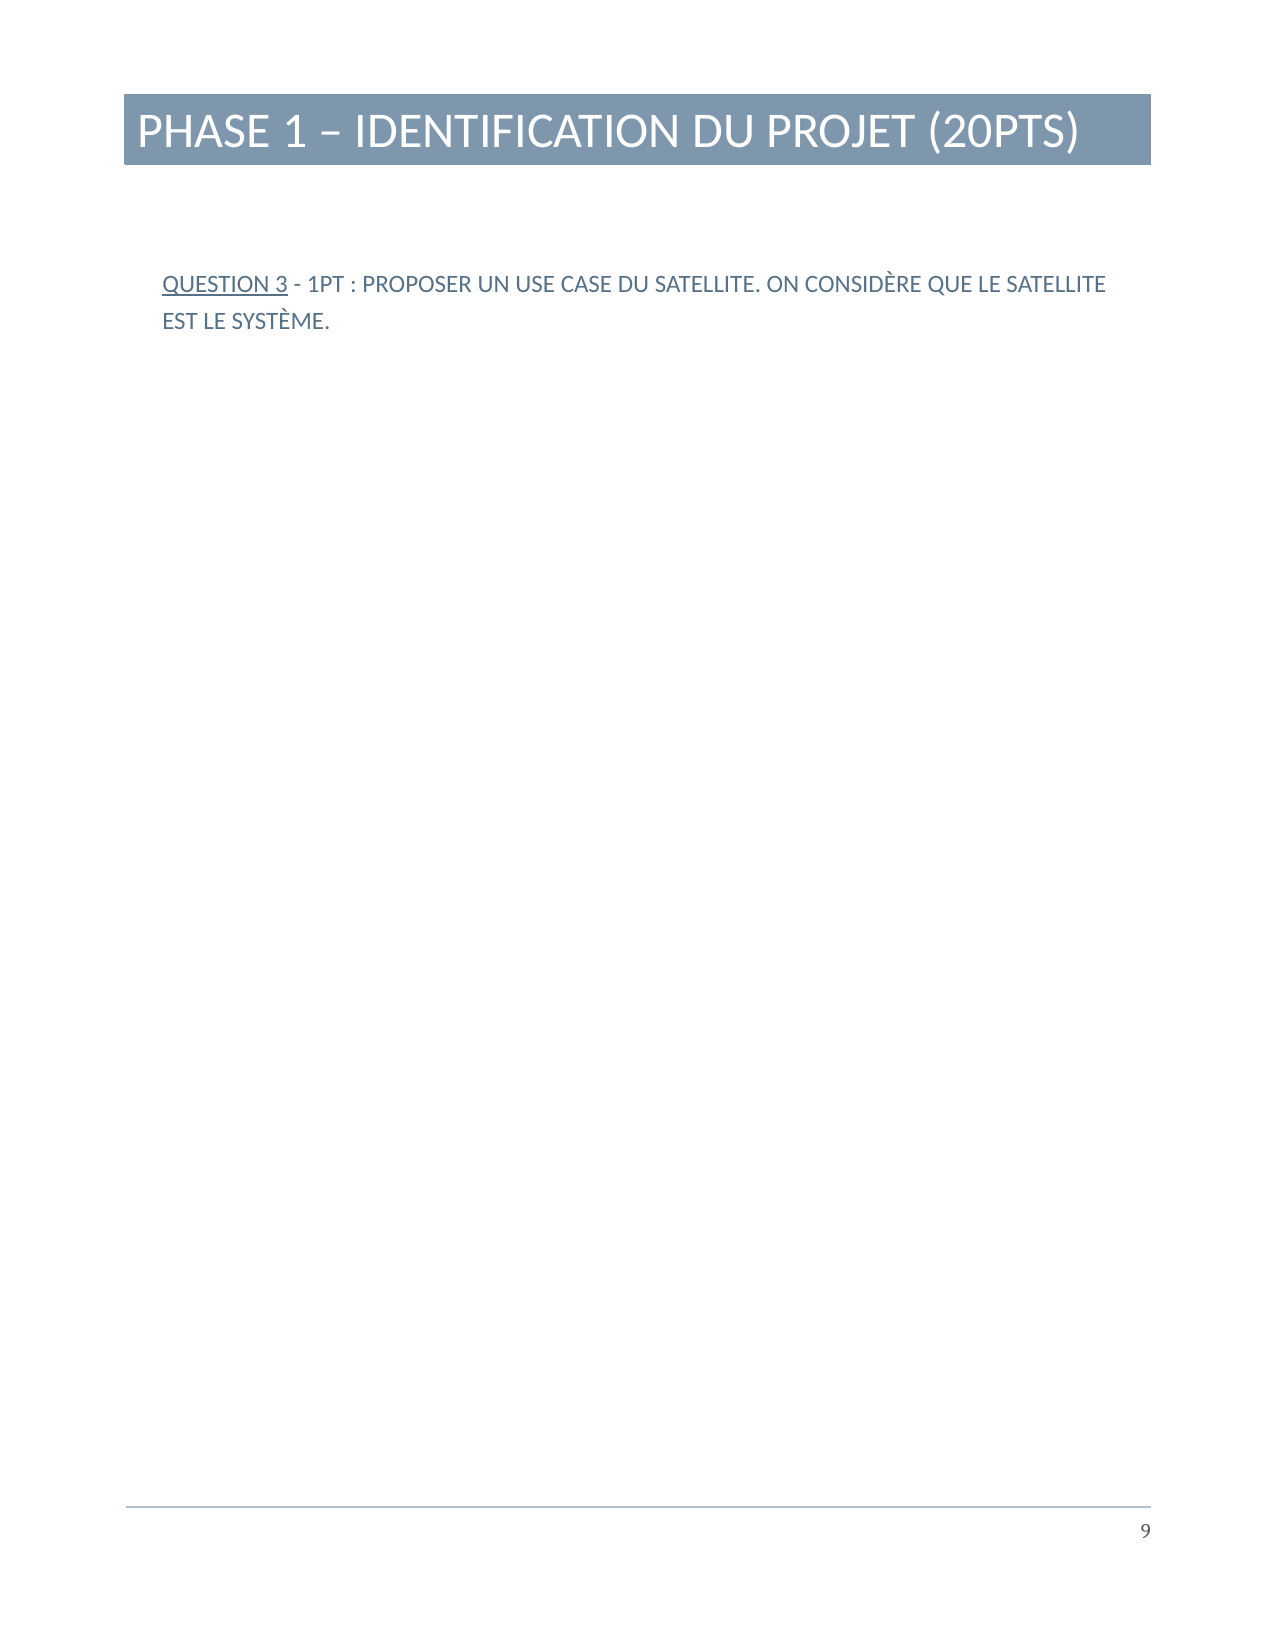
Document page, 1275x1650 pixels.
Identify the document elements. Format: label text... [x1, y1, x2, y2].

text Question 3 - 1pt : Proposer un Use Case du satellite. On considère que le satellite est le système. [162, 268, 1113, 335]
